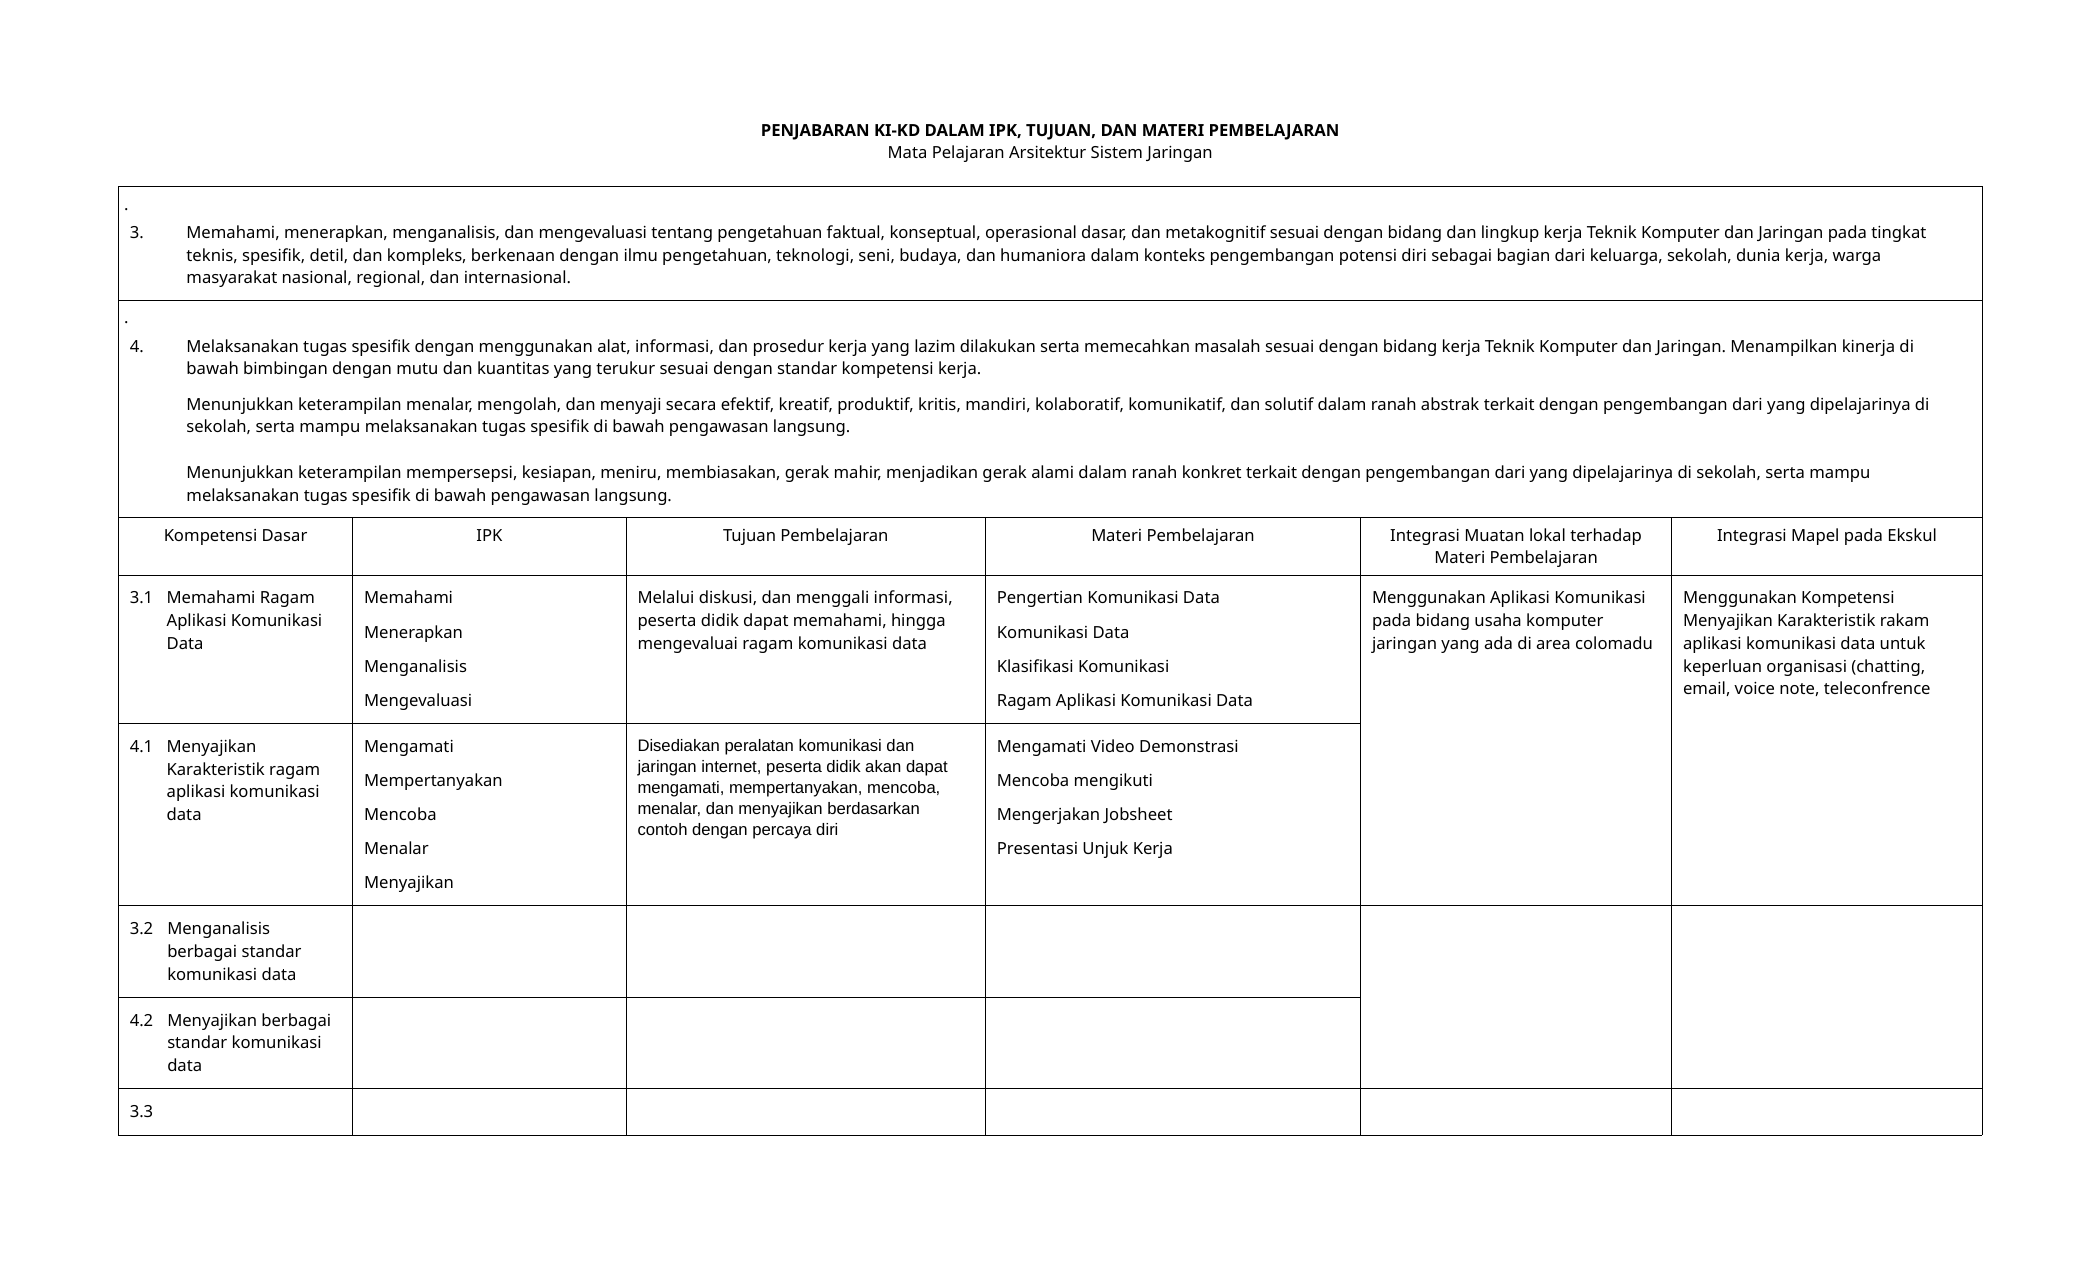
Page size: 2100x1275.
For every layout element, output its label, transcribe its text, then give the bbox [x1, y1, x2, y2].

table_header Memahami [358, 580, 620, 614]
table_cell [986, 1089, 1360, 1135]
table_cell . [119, 301, 1982, 517]
table_cell [986, 998, 1360, 1088]
table_cell [986, 906, 1360, 997]
table_cell [986, 576, 1360, 723]
table_cell [353, 998, 626, 1088]
table_cell Mempertanyakan [358, 763, 620, 797]
table_header 3.1 [124, 580, 161, 660]
table_cell [1672, 906, 1982, 1088]
table_header [358, 911, 620, 945]
table_header Menggunakan Aplikasi Komunikasi pada bidang usaha komputer jaringan yang ada di area colomadu [1366, 580, 1666, 660]
table_header [632, 1003, 979, 1037]
table_cell [119, 906, 352, 997]
table_cell Tujuan Pembelajaran [627, 518, 985, 574]
table_cell [627, 1089, 985, 1135]
table_header Memahami, menerapkan, menganalisis, dan mengevaluasi tentang pengetahuan faktual, konseptual, operasional dasar, dan metakognitif sesuai dengan bidang dan lingkup kerja Teknik Komputer dan Jaringan pada tingkat teknis, spesifik, detil, dan kompleks, berkenaan dengan ilmu pengetahuan, teknologi, seni, budaya, dan humaniora dalam konteks pengembangan potensi diri sebagai bagian dari keluarga, sekolah, dunia kerja, warga masyarakat nasional, regional, dan internasional. [181, 215, 1976, 294]
table_cell Materi Pembelajaran [986, 518, 1360, 574]
table_header Disediakan peralatan komunikasi dan jaringan internet, peserta didik akan dapat mengamati, mempertanyakan, mencoba, menalar, dan menyajikan berdasarkan contoh dengan percaya diri [632, 729, 979, 844]
table_header 3.3 [124, 1094, 161, 1128]
table_header [632, 1094, 979, 1128]
table_cell [627, 724, 985, 905]
table_header 3.2 [124, 911, 161, 991]
table_cell Menganalisis [358, 649, 620, 683]
table_cell Integrasi Muatan lokal terhadap Materi Pembelajaran [1361, 518, 1671, 574]
table_cell Komunikasi Data [991, 615, 1355, 649]
table_header [1366, 911, 1666, 945]
table_cell Integrasi Mapel pada Ekskul [1672, 518, 1982, 574]
table_cell [1672, 576, 1982, 905]
table_header Menggunakan Kompetensi Menyajikan Karakteristik rakam aplikasi komunikasi data untuk keperluan organisasi (chatting, email, voice note, teleconfrence [1677, 580, 1976, 705]
table_header [1677, 911, 1976, 945]
table_header Memahami Ragam Aplikasi Komunikasi Data [161, 580, 347, 660]
table_header 4.1 [124, 729, 161, 831]
table_header [1677, 1094, 1976, 1128]
table_cell [119, 724, 352, 905]
table_cell [353, 724, 626, 905]
table_header [991, 1094, 1355, 1128]
table_cell [353, 576, 626, 723]
table_cell [353, 1089, 626, 1135]
table_cell Kompetensi Dasar [119, 518, 352, 574]
table_header [358, 1094, 620, 1128]
table_cell Ragam Aplikasi Komunikasi Data [991, 683, 1355, 717]
table_cell [1361, 906, 1671, 1088]
table_cell Klasifikasi Komunikasi [991, 649, 1355, 683]
table_cell Mencoba mengikuti [991, 763, 1355, 797]
table_header . [119, 187, 1982, 300]
table_cell [627, 576, 985, 723]
table_header [1366, 1094, 1666, 1128]
table_cell [627, 906, 985, 997]
table_header Mengamati Video Demonstrasi [991, 729, 1355, 763]
table_header 4. [124, 329, 181, 512]
table_cell Mengerjakan Jobsheet [991, 797, 1355, 831]
table_cell [627, 998, 985, 1088]
text Mata Pelajaran Arsitektur Sistem Jaringan [118, 141, 1982, 163]
table_cell Mengevaluasi [358, 683, 620, 717]
table_cell [119, 1089, 352, 1135]
table_header Melaksanakan tugas spesifik dengan menggunakan alat, informasi, dan prosedur kerja yang lazim dilakukan serta memecahkan masalah sesuai dengan bidang kerja Teknik Komputer dan Jaringan. Menampilkan kinerja di bawah bimbingan dengan mutu dan kuantitas yang terukur sesuai dengan standar kompetensi kerja. Menunjukkan keterampilan menalar, mengolah, dan menyaji secara efektif, kreatif, produktif, kritis, mandiri, kolaboratif, komunikatif, dan solutif dalam ranah abstrak terkait dengan pengembangan dari yang dipelajarinya di sekolah, serta mampu melaksanakan tugas spesifik di bawah pengawasan langsung. Menunjukkan keterampilan mempersepsi, kesiapan, meniru, membiasakan, gerak mahir, menjadikan gerak alami dalam ranah konkret terkait dengan pengembangan dari yang dipelajarinya di sekolah, serta mampu melaksanakan tugas spesifik di bawah pengawasan langsung. [181, 329, 1976, 512]
table_cell Presentasi Unjuk Kerja [991, 831, 1355, 865]
table_cell Menalar [358, 831, 620, 865]
table_header 3. [124, 215, 181, 294]
table_cell [353, 906, 626, 997]
table_cell [1361, 1089, 1671, 1135]
table_header 4.2 [124, 1003, 161, 1082]
table_cell Menyajikan [358, 865, 620, 899]
table_cell [1361, 576, 1671, 905]
table_cell Menerapkan [358, 615, 620, 649]
table_header Pengertian Komunikasi Data [991, 580, 1355, 614]
table_cell Mencoba [358, 797, 620, 831]
table_cell [986, 724, 1360, 905]
table_header Melalui diskusi, dan menggali informasi, peserta didik dapat memahami, hingga mengevaluai ragam komunikasi data [632, 580, 979, 660]
table_header [991, 911, 1355, 945]
table_header [632, 911, 979, 945]
table_cell [1672, 1089, 1982, 1135]
text PENJABARAN KI-KD DALAM IPK, TUJUAN, DAN MATERI PEMBELAJARAN [118, 118, 1982, 141]
table_header Mengamati [358, 729, 620, 763]
table_header [991, 1003, 1355, 1037]
table_header Menyajikan Karakteristik ragam aplikasi komunikasi data [161, 729, 347, 831]
table_cell IPK [353, 518, 626, 574]
table_cell [119, 576, 352, 723]
table_header Menyajikan berbagai standar komunikasi data [161, 1003, 347, 1082]
table_header [358, 1003, 620, 1037]
table_header [161, 1094, 347, 1128]
table_header Menganalisis berbagai standar komunikasi data [161, 911, 347, 991]
table_cell [119, 998, 352, 1088]
